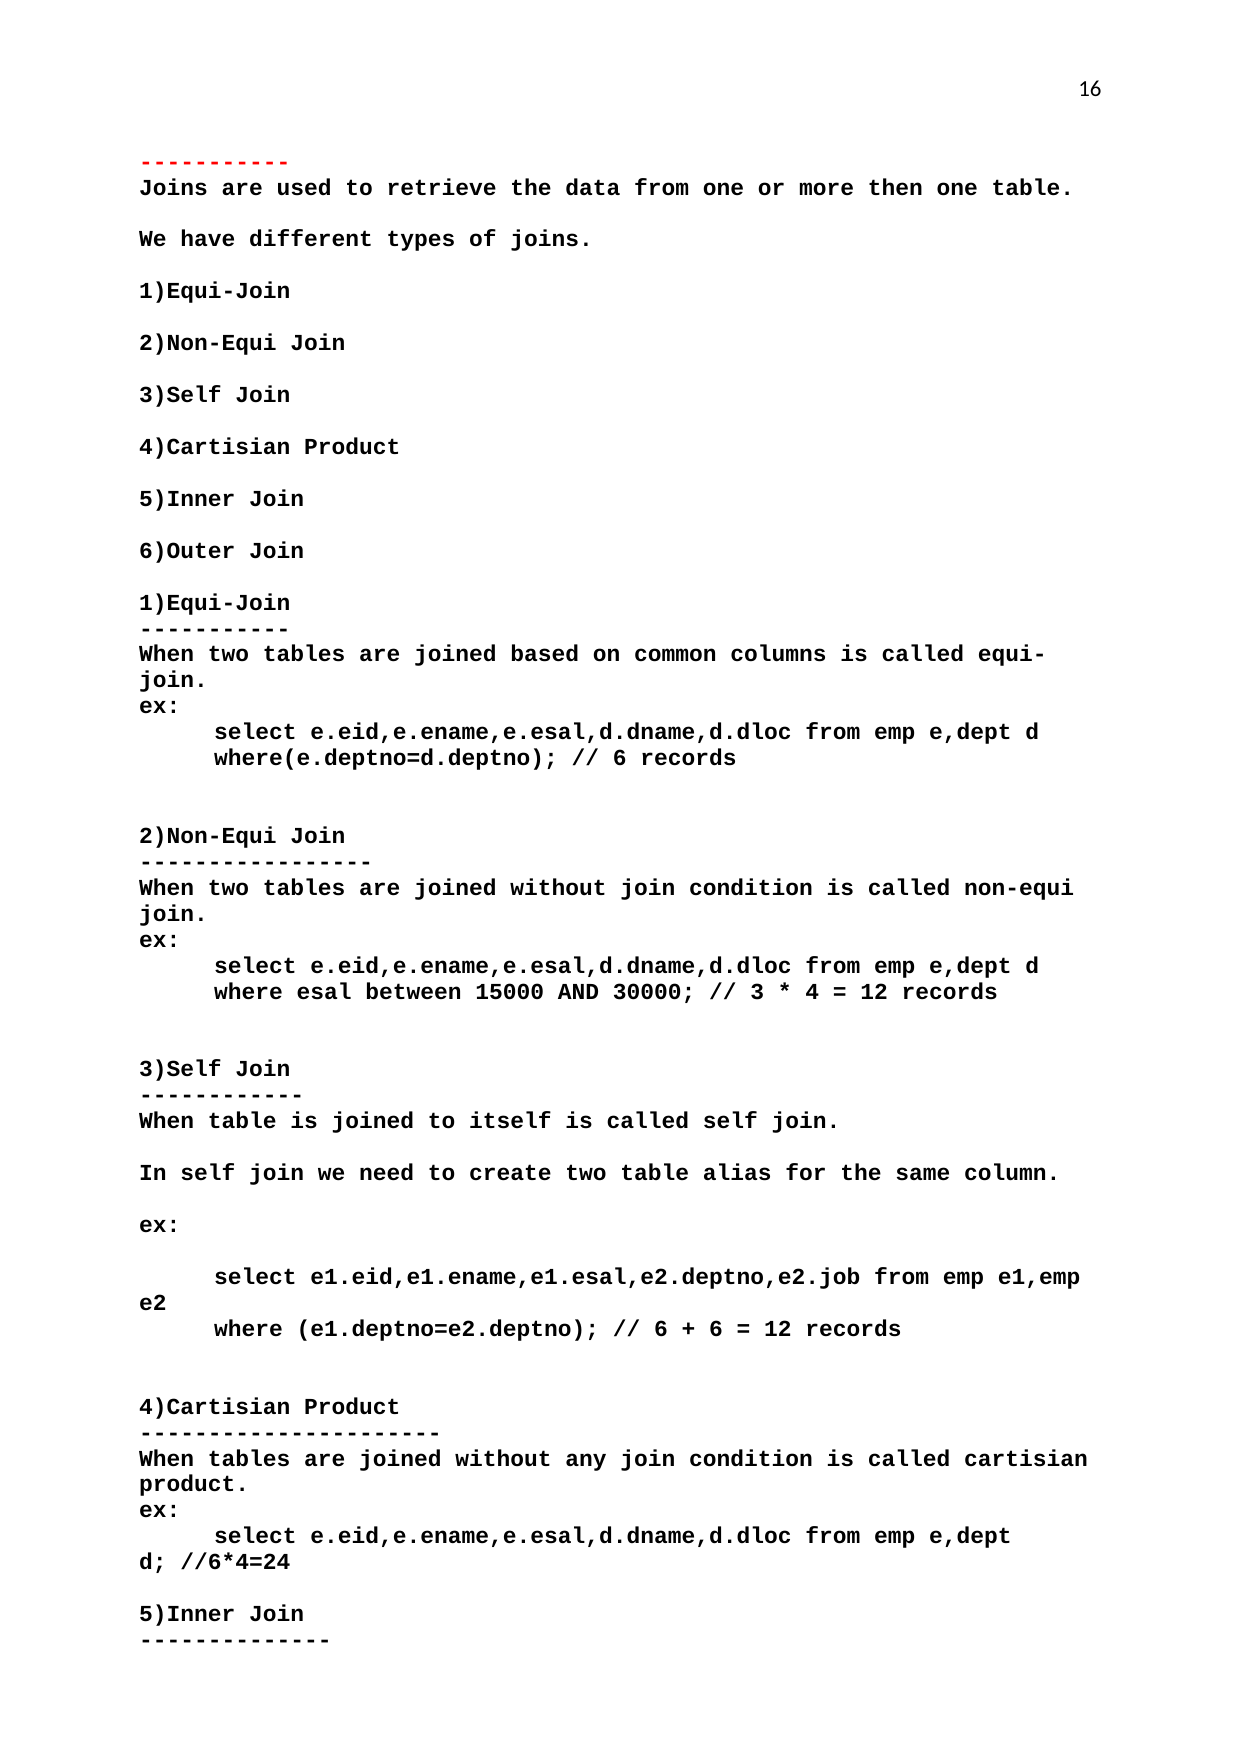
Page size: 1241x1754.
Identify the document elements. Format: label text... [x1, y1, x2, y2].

text When two tables are joined without join condition is called non-equi join. [139, 876, 1101, 928]
text 5)Inner Join [139, 1602, 1101, 1628]
text When two tables are joined based on common columns is called equi-join. [139, 643, 1101, 695]
text select e1.eid,e1.ename,e1.esal,e2.deptno,e2.job from emp e1,emp e2 [139, 1265, 1101, 1317]
text ex: [139, 928, 1101, 954]
text select e.eid,e.ename,e.esal,d.dname,d.dloc from emp e,dept d [139, 954, 1101, 980]
text ex: [139, 1499, 1101, 1525]
text 6)Outer Join [139, 539, 1101, 565]
text ----------- [139, 617, 1101, 643]
text select e.eid,e.ename,e.esal,d.dname,d.dloc from emp e,dept d [139, 721, 1101, 747]
text ----------- [139, 150, 1101, 176]
text 4)Cartisian Product [139, 1395, 1101, 1421]
text In self join we need to create two table alias for the same column. [139, 1162, 1101, 1187]
text ex: [139, 695, 1101, 721]
text 3)Self Join [139, 383, 1101, 409]
text ---------------------- [139, 1421, 1101, 1447]
text where (e1.deptno=e2.deptno); // 6 + 6 = 12 records [139, 1317, 1101, 1343]
text -------------- [139, 1628, 1101, 1654]
text where(e.deptno=d.deptno); // 6 records [139, 747, 1101, 772]
text 3)Self Join [139, 1058, 1101, 1084]
text ex: [139, 1213, 1101, 1239]
text When tables are joined without any join condition is called cartisian product. [139, 1447, 1101, 1499]
text 1)Equi-Join [139, 280, 1101, 306]
text We have different types of joins. [139, 228, 1101, 254]
text 5)Inner Join [139, 487, 1101, 513]
text 2)Non-Equi Join [139, 824, 1101, 850]
text 4)Cartisian Product [139, 435, 1101, 461]
text Joins are used to retrieve the data from one or more then one table. [139, 176, 1101, 202]
text where esal between 15000 AND 30000; // 3 * 4 = 12 records [139, 980, 1101, 1006]
text select e.eid,e.ename,e.esal,d.dname,d.dloc from emp e,dept d; //6*4=24 [139, 1525, 1101, 1577]
text ------------ [139, 1084, 1101, 1110]
text When table is joined to itself is called self join. [139, 1110, 1101, 1136]
text ----------------- [139, 850, 1101, 876]
text 1)Equi-Join [139, 591, 1101, 617]
text 2)Non-Equi Join [139, 332, 1101, 357]
